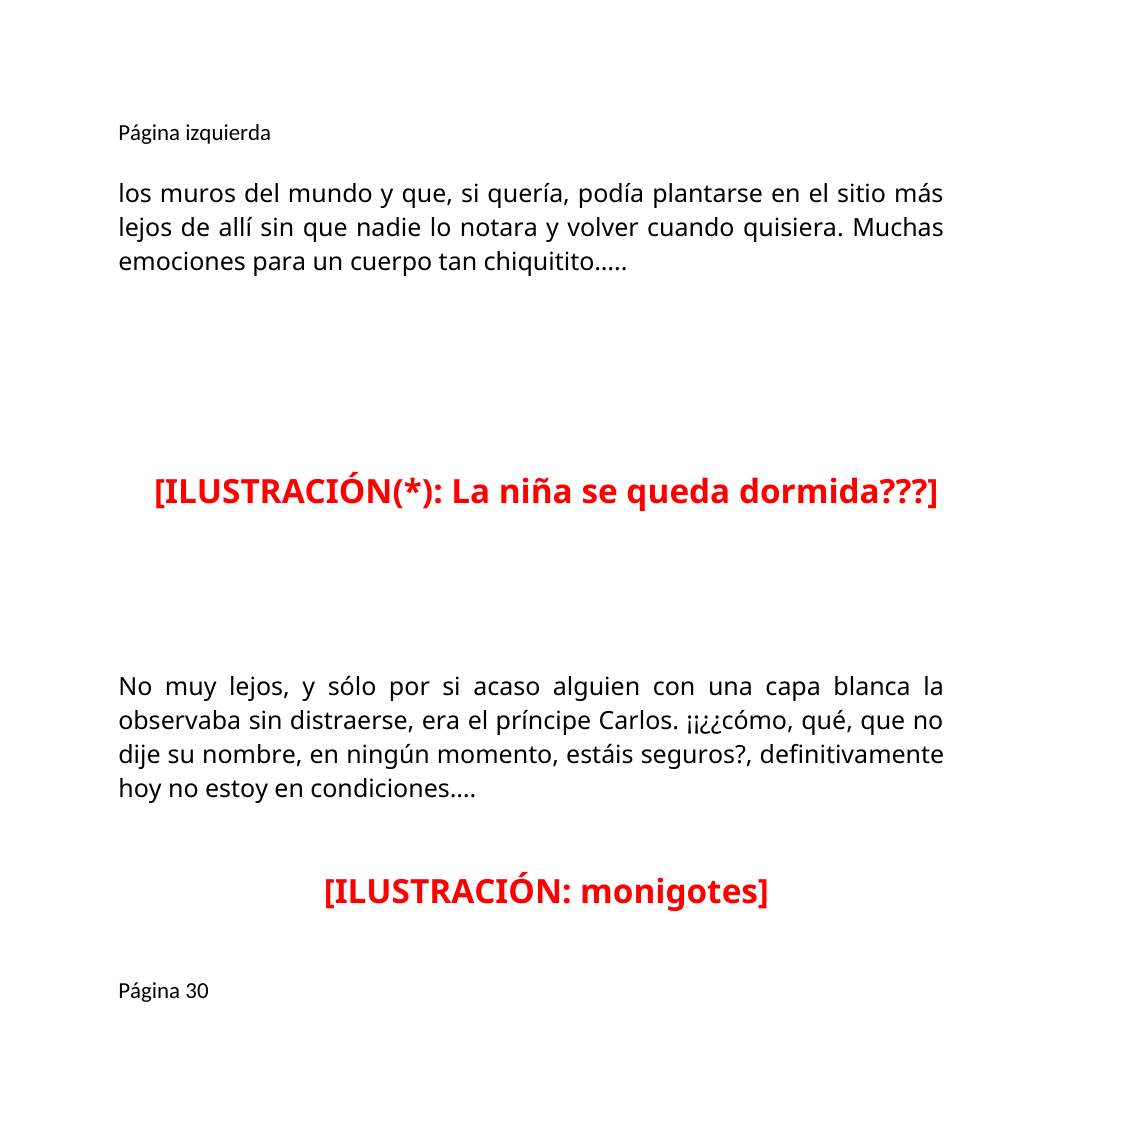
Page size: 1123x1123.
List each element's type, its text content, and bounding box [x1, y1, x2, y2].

text No muy lejos, y sólo por si acaso alguien con una capa blanca la observaba sin distraerse, era el príncipe Carlos. ¡¡¿¿cómo, qué, que no dije su nombre, en ningún momento, estáis seguros?, definitivamente hoy no estoy en condiciones…. [118, 668, 945, 805]
text [ILUSTRACIÓN: monigotes] [118, 868, 945, 913]
text [ILUSTRACIÓN(*): La niña se queda dormida???] [118, 467, 945, 513]
text los muros del mundo y que, si quería, podía plantarse en el sitio más lejos de allí sin que nadie lo notara y volver cuando quisiera. Muchas emociones para un cuerpo tan chiquitito….. [118, 176, 945, 278]
